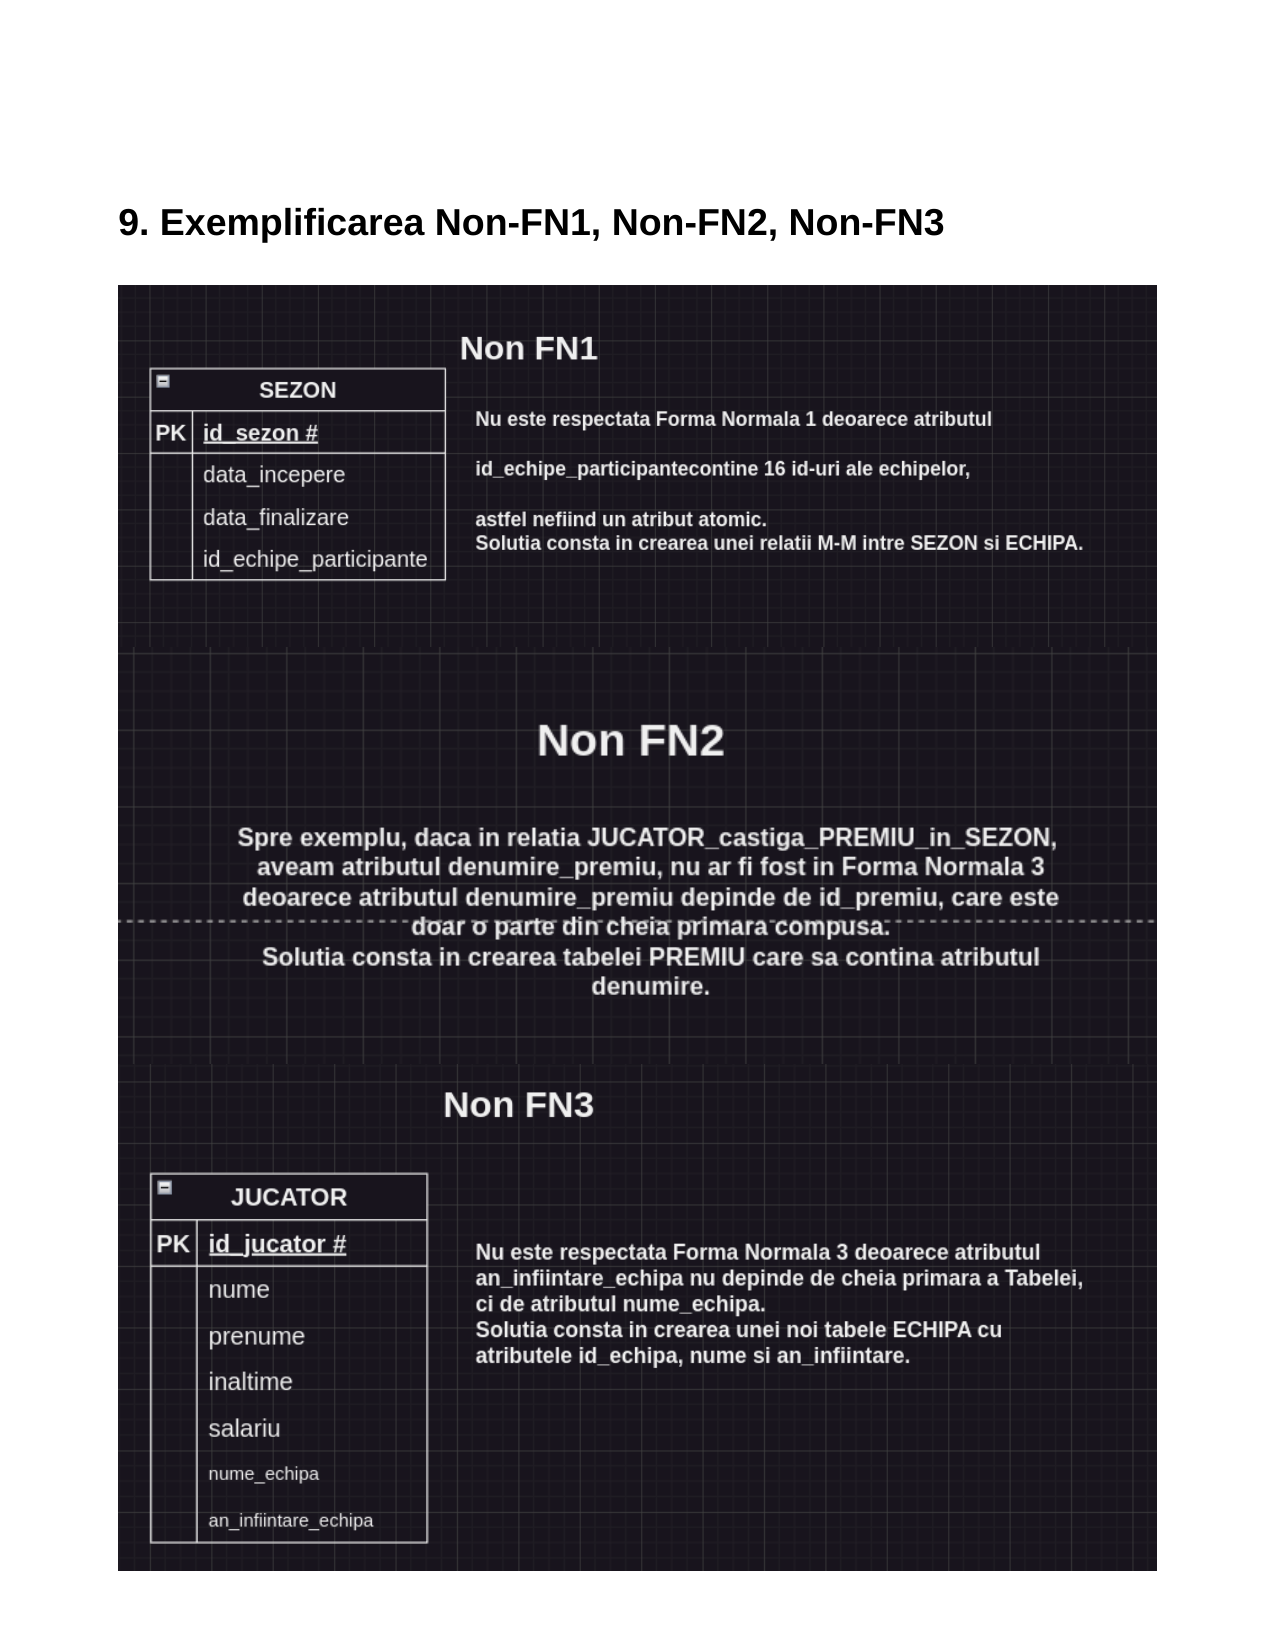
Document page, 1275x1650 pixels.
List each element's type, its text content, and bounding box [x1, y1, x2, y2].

subtitle 9. Exemplificarea Non-FN1, Non-FN2, Non-FN3 [118, 201, 1157, 244]
picture [118, 285, 1157, 1571]
